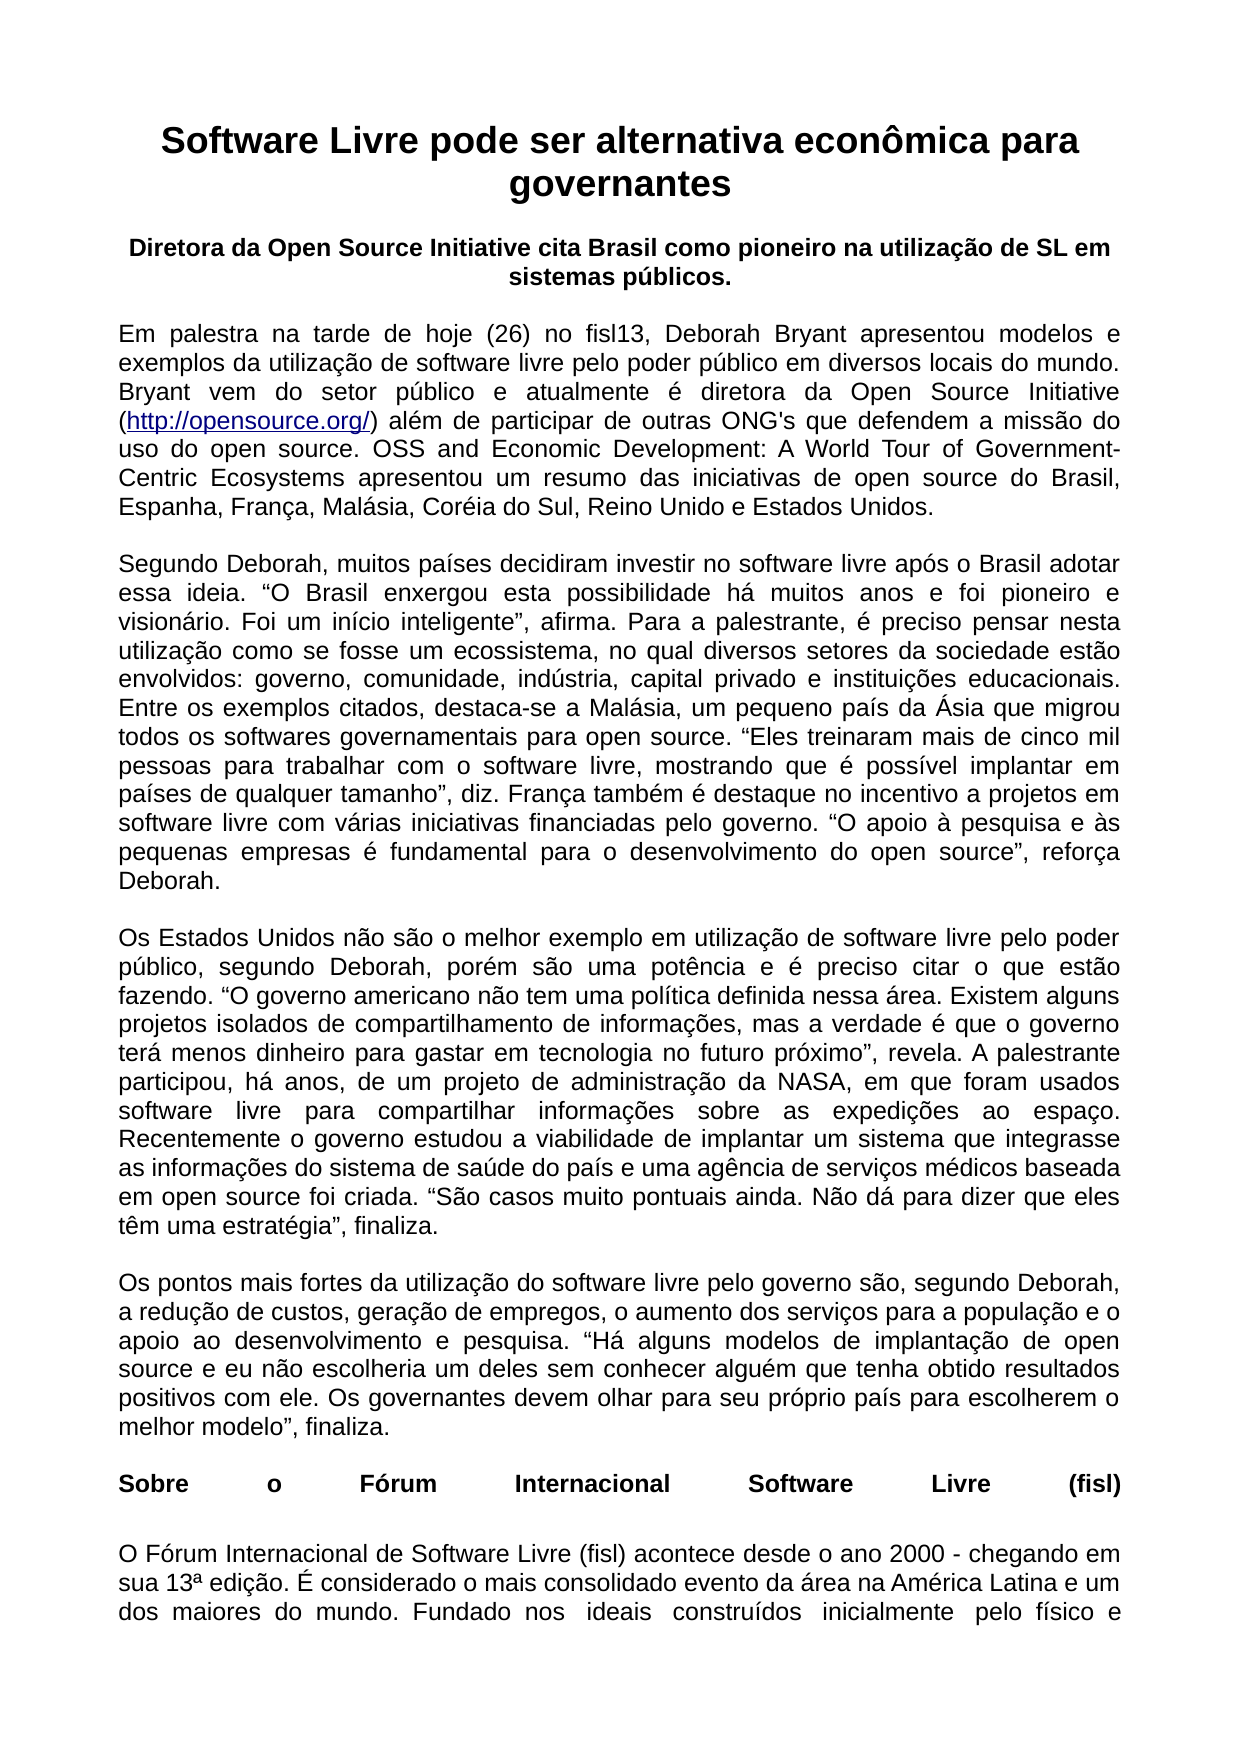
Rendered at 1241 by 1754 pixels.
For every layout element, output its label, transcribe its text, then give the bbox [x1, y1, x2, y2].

text O Fórum Internacional de Software Livre (fisl) acontece desde o ano 2000 - chegando em sua 13ª edição. É considerado o mais consolidado evento da área na América Latina e um dos maiores do mundo. Fundado nos ideais construídos inicialmente pelo físico e [118, 1539, 1122, 1626]
text Os Estados Unidos não são o melhor exemplo em utilização de software livre pelo poder público, segundo Deborah, porém são uma potência e é preciso citar o que estão fazendo. “O governo americano não tem uma política definida nessa área. Existem alguns projetos isolados de compartilhamento de informações, mas a verdade é que o governo terá menos dinheiro para gastar em tecnologia no futuro próximo”, revela. A palestrante participou, há anos, de um projeto de administração da NASA, em que foram usados software livre para compartilhar informações sobre as expedições ao espaço. Recentemente o governo estudou a viabilidade de implantar um sistema que integrasse as informações do sistema de saúde do país e uma agência de serviços médicos baseada em open source foi criada. “São casos muito pontuais ainda. Não dá para dizer que eles têm uma estratégia”, finaliza. [118, 923, 1122, 1239]
text Diretora da Open Source Initiative cita Brasil como pioneiro na utilização de SL em sistemas públicos. [118, 233, 1122, 291]
text Em palestra na tarde de hoje (26) no fisl13, Deborah Bryant apresentou modelos e exemplos da utilização de software livre pelo poder público em diversos locais do mundo. Bryant vem do setor público e atualmente é diretora da Open Source Initiative (http://opensource.org/) além de participar de outras ONG's que defendem a missão do uso do open source. OSS and Economic Development: A World Tour of Government-Centric Ecosystems apresentou um resumo das iniciativas de open source do Brasil, Espanha, França, Malásia, Coréia do Sul, Reino Unido e Estados Unidos. [118, 319, 1122, 521]
text Sobre o Fórum Internacional Software Livre (fisl) [118, 1469, 1122, 1527]
text Os pontos mais fortes da utilização do software livre pelo governo são, segundo Deborah, a redução de custos, geração de empregos, o aumento dos serviços para a população e o apoio ao desenvolvimento e pesquisa. “Há alguns modelos de implantação de open source e eu não escolheria um deles sem conhecer alguém que tenha obtido resultados positivos com ele. Os governantes devem olhar para seu próprio país para escolherem o melhor modelo”, finaliza. [118, 1268, 1122, 1441]
text Segundo Deborah, muitos países decidiram investir no software livre após o Brasil adotar essa ideia. “O Brasil enxergou esta possibilidade há muitos anos e foi pioneiro e visionário. Foi um início inteligente”, afirma. Para a palestrante, é preciso pensar nesta utilização como se fosse um ecossistema, no qual diversos setores da sociedade estão envolvidos: governo, comunidade, indústria, capital privado e instituições educacionais. Entre os exemplos citados, destaca-se a Malásia, um pequeno país da Ásia que migrou todos os softwares governamentais para open source. “Eles treinaram mais de cinco mil pessoas para trabalhar com o software livre, mostrando que é possível implantar em países de qualquer tamanho”, diz. França também é destaque no incentivo a projetos em software livre com várias iniciativas financiadas pelo governo. “O apoio à pesquisa e às pequenas empresas é fundamental para o desenvolvimento do open source”, reforça Deborah. [118, 549, 1122, 894]
text Software Livre pode ser alternativa econômica para governantes [118, 118, 1122, 204]
